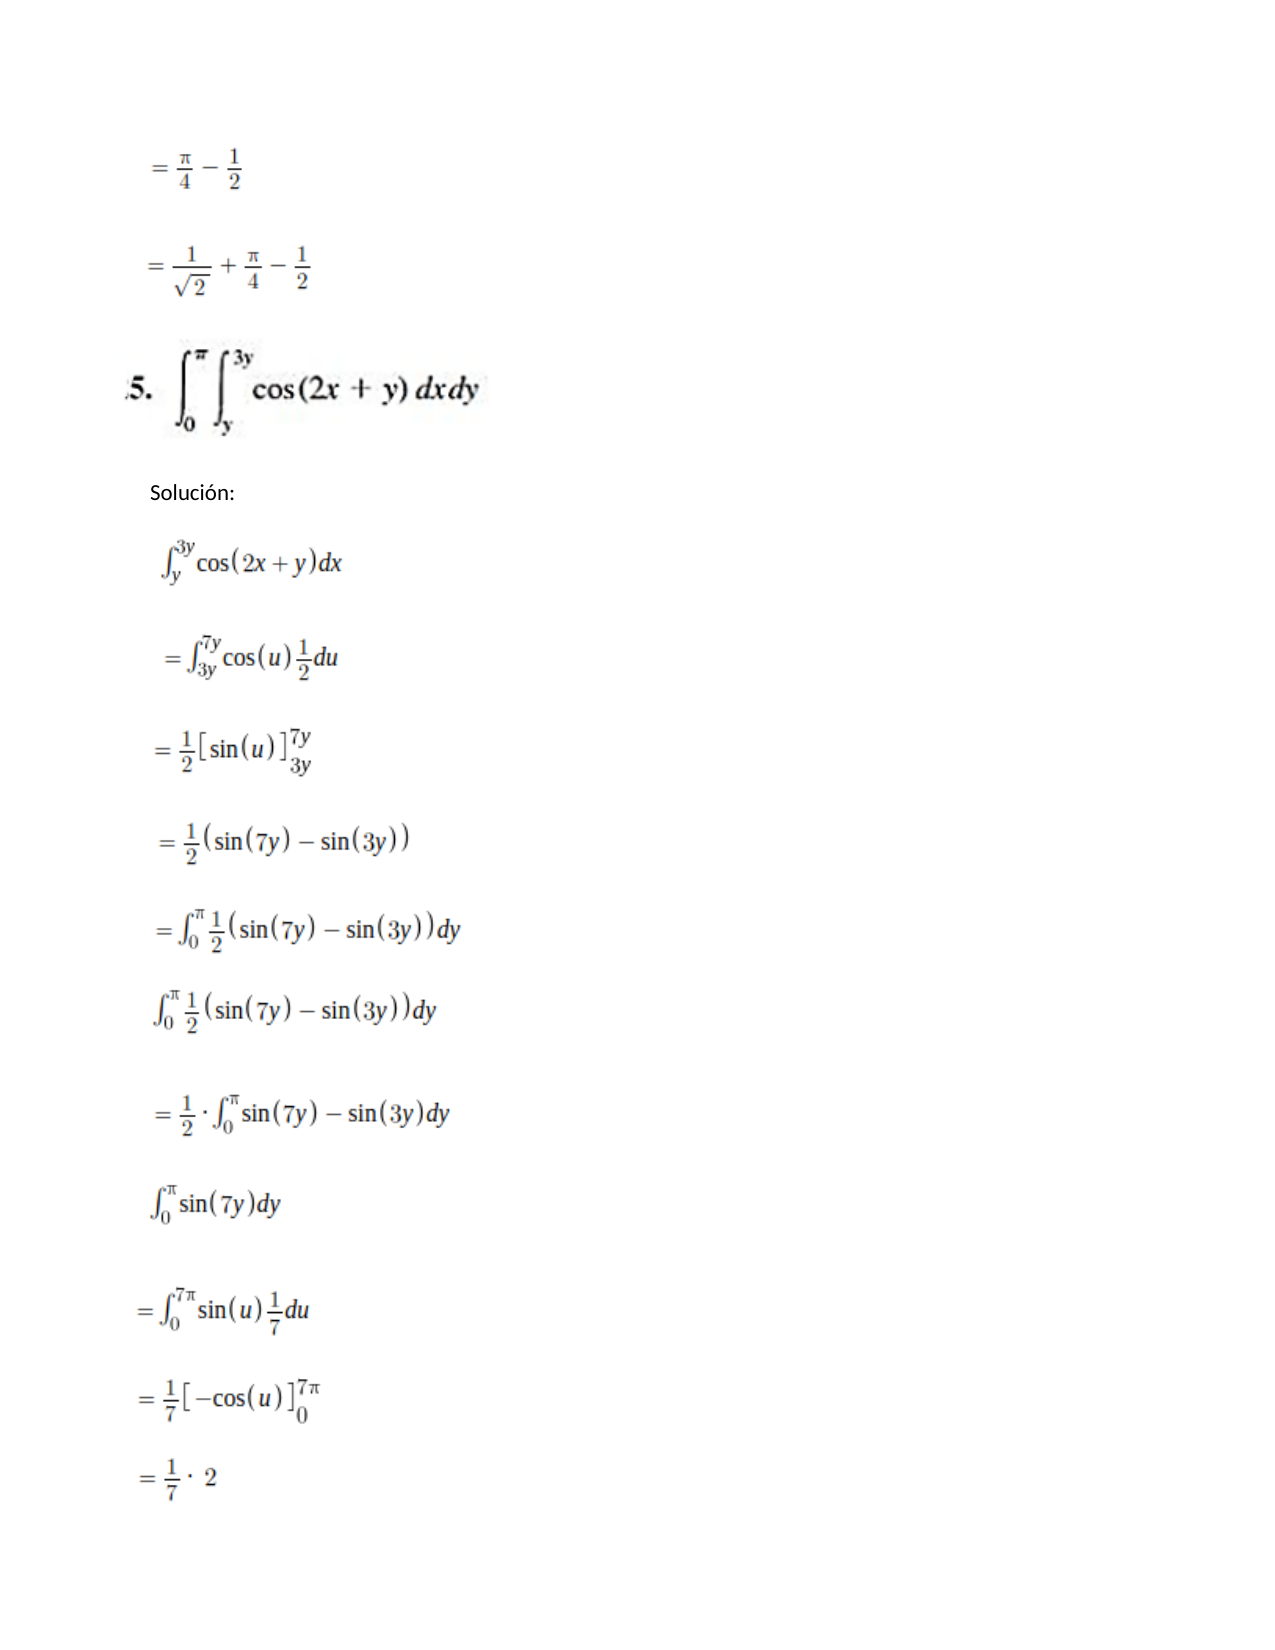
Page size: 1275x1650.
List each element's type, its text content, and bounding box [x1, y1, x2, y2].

picture [143, 1176, 295, 1239]
picture [154, 536, 358, 600]
picture [157, 628, 353, 688]
picture [144, 1081, 462, 1150]
picture [133, 1446, 236, 1514]
picture [153, 892, 469, 954]
picture [144, 142, 253, 200]
picture [129, 1367, 333, 1435]
picture [115, 337, 491, 452]
picture [131, 1275, 316, 1347]
picture [146, 981, 439, 1049]
picture [156, 812, 419, 877]
text Solución: [150, 478, 1125, 506]
picture [140, 235, 317, 303]
picture [150, 715, 322, 783]
